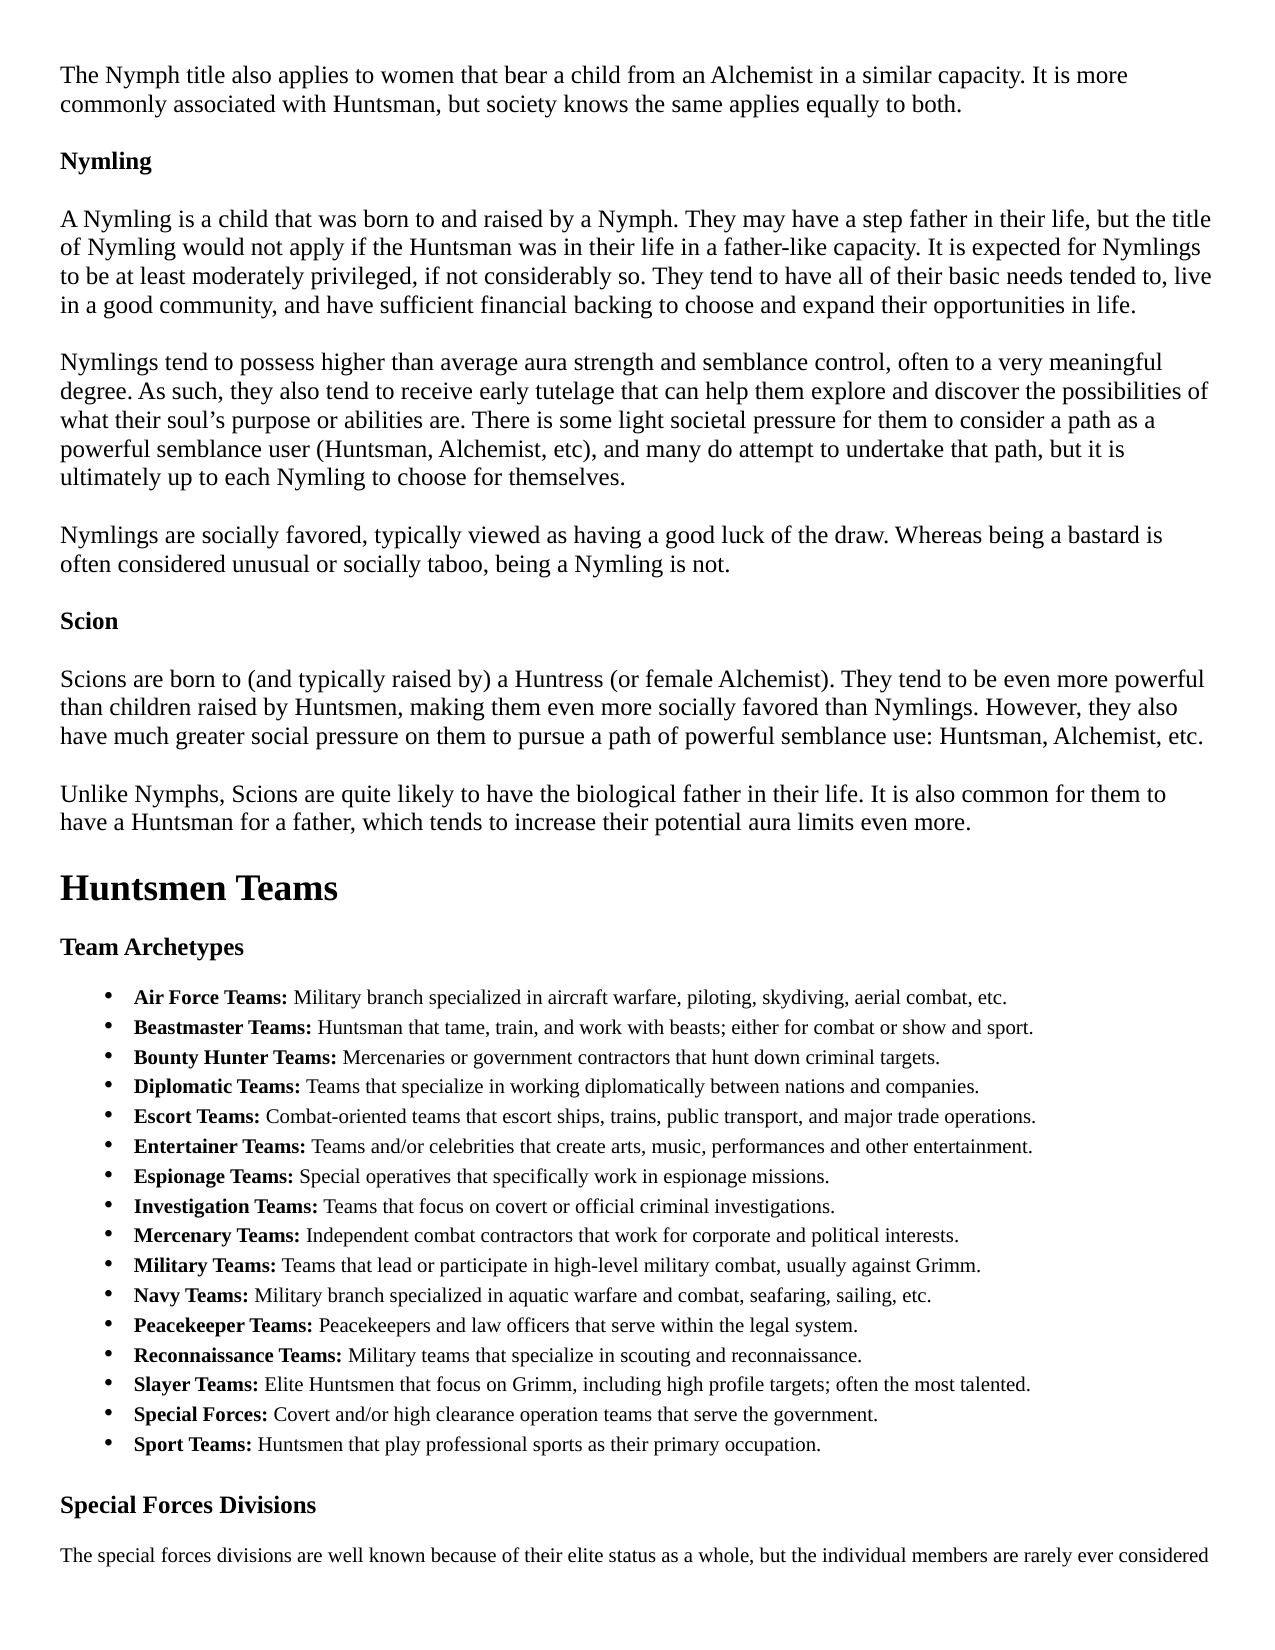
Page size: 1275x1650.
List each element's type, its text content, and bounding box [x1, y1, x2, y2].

list Diplomatic Teams: Teams that specialize in working diplomatically between nations and companies. [104, 1074, 1215, 1099]
list Entertainer Teams: Teams and/or celebrities that create arts, music, performances and other entertainment. [104, 1134, 1215, 1159]
text Unlike Nymphs, Scions are quite likely to have the biological father in their life. It is also common for them to have a Huntsman for a father, which tends to increase their potential aura limits even more. [60, 779, 1215, 836]
subtitle Team Archetypes [60, 932, 1215, 961]
list Escort Teams: Combat-oriented teams that escort ships, trains, public transport, and major trade operations. [104, 1104, 1215, 1129]
list Espionage Teams: Special operatives that specifically work in espionage missions. [104, 1164, 1215, 1189]
subtitle Nymling [60, 146, 1215, 175]
list Slayer Teams: Elite Huntsmen that focus on Grimm, including high profile targets; often the most talented. [104, 1372, 1215, 1397]
list Bounty Hunter Teams: Mercenaries or government contractors that hunt down criminal targets. [104, 1044, 1215, 1069]
list Beastmaster Teams: Huntsman that tame, train, and work with beasts; either for combat or show and sport. [104, 1015, 1215, 1040]
subtitle Special Forces Divisions [60, 1491, 1215, 1519]
subtitle Scion [60, 606, 1215, 635]
text The Nymph title also applies to women that bear a child from an Alchemist in a similar capacity. It is more commonly associated with Huntsman, but society knows the same applies equally to both. [60, 60, 1215, 117]
text Nymlings are socially favored, typically viewed as having a good luck of the draw. Whereas being a bastard is often considered unusual or socially taboo, being a Nymling is not. [60, 520, 1215, 577]
text Nymlings tend to possess higher than average aura strength and semblance control, often to a very meaningful degree. As such, they also tend to receive early tutelage that can help them explore and discover the possibilities of what their soul’s purpose or abilities are. There is some light societal pressure for them to consider a path as a powerful semblance user (Huntsman, Alchemist, etc), and many do attempt to undertake that path, but it is ultimately up to each Nymling to choose for themselves. [60, 347, 1215, 491]
list Sport Teams: Huntsmen that play professional sports as their primary occupation. [104, 1432, 1215, 1457]
list Military Teams: Teams that lead or participate in high-level military combat, usually against Grimm. [104, 1253, 1215, 1278]
list Special Forces: Covert and/or high clearance operation teams that serve the government. [104, 1402, 1215, 1427]
list Air Force Teams: Military branch specialized in aircraft warfare, piloting, skydiving, aerial combat, etc. [104, 985, 1215, 1010]
text The special forces divisions are well known because of their elite status as a whole, but the individual members are rarely ever considered [60, 1543, 1215, 1567]
list Reconnaissance Teams: Military teams that specialize in scouting and reconnaissance. [104, 1342, 1215, 1367]
text Scions are born to (and typically raised by) a Huntress (or female Alchemist). They tend to be even more powerful than children raised by Huntsmen, making them even more socially favored than Nymlings. However, they also have much greater social pressure on them to pursue a path of powerful semblance use: Huntsman, Alchemist, etc. [60, 664, 1215, 750]
list Mercenary Teams: Independent combat contractors that work for corporate and political interests. [104, 1223, 1215, 1248]
text A Nymling is a child that was born to and raised by a Nymph. They may have a step father in their life, but the title of Nymling would not apply if the Huntsman was in their life in a father-like capacity. It is expected for Nymlings to be at least moderately privileged, if not considerably so. They tend to have all of their basic needs tended to, live in a good community, and have sufficient financial backing to choose and expand their opportunities in life. [60, 204, 1215, 319]
list Navy Teams: Military branch specialized in aquatic warfare and combat, seafaring, sailing, etc. [104, 1283, 1215, 1308]
subtitle Huntsmen Teams [60, 865, 1215, 908]
list Peacekeeper Teams: Peacekeepers and law officers that serve within the legal system. [104, 1313, 1215, 1338]
list Investigation Teams: Teams that focus on covert or official criminal investigations. [104, 1193, 1215, 1218]
